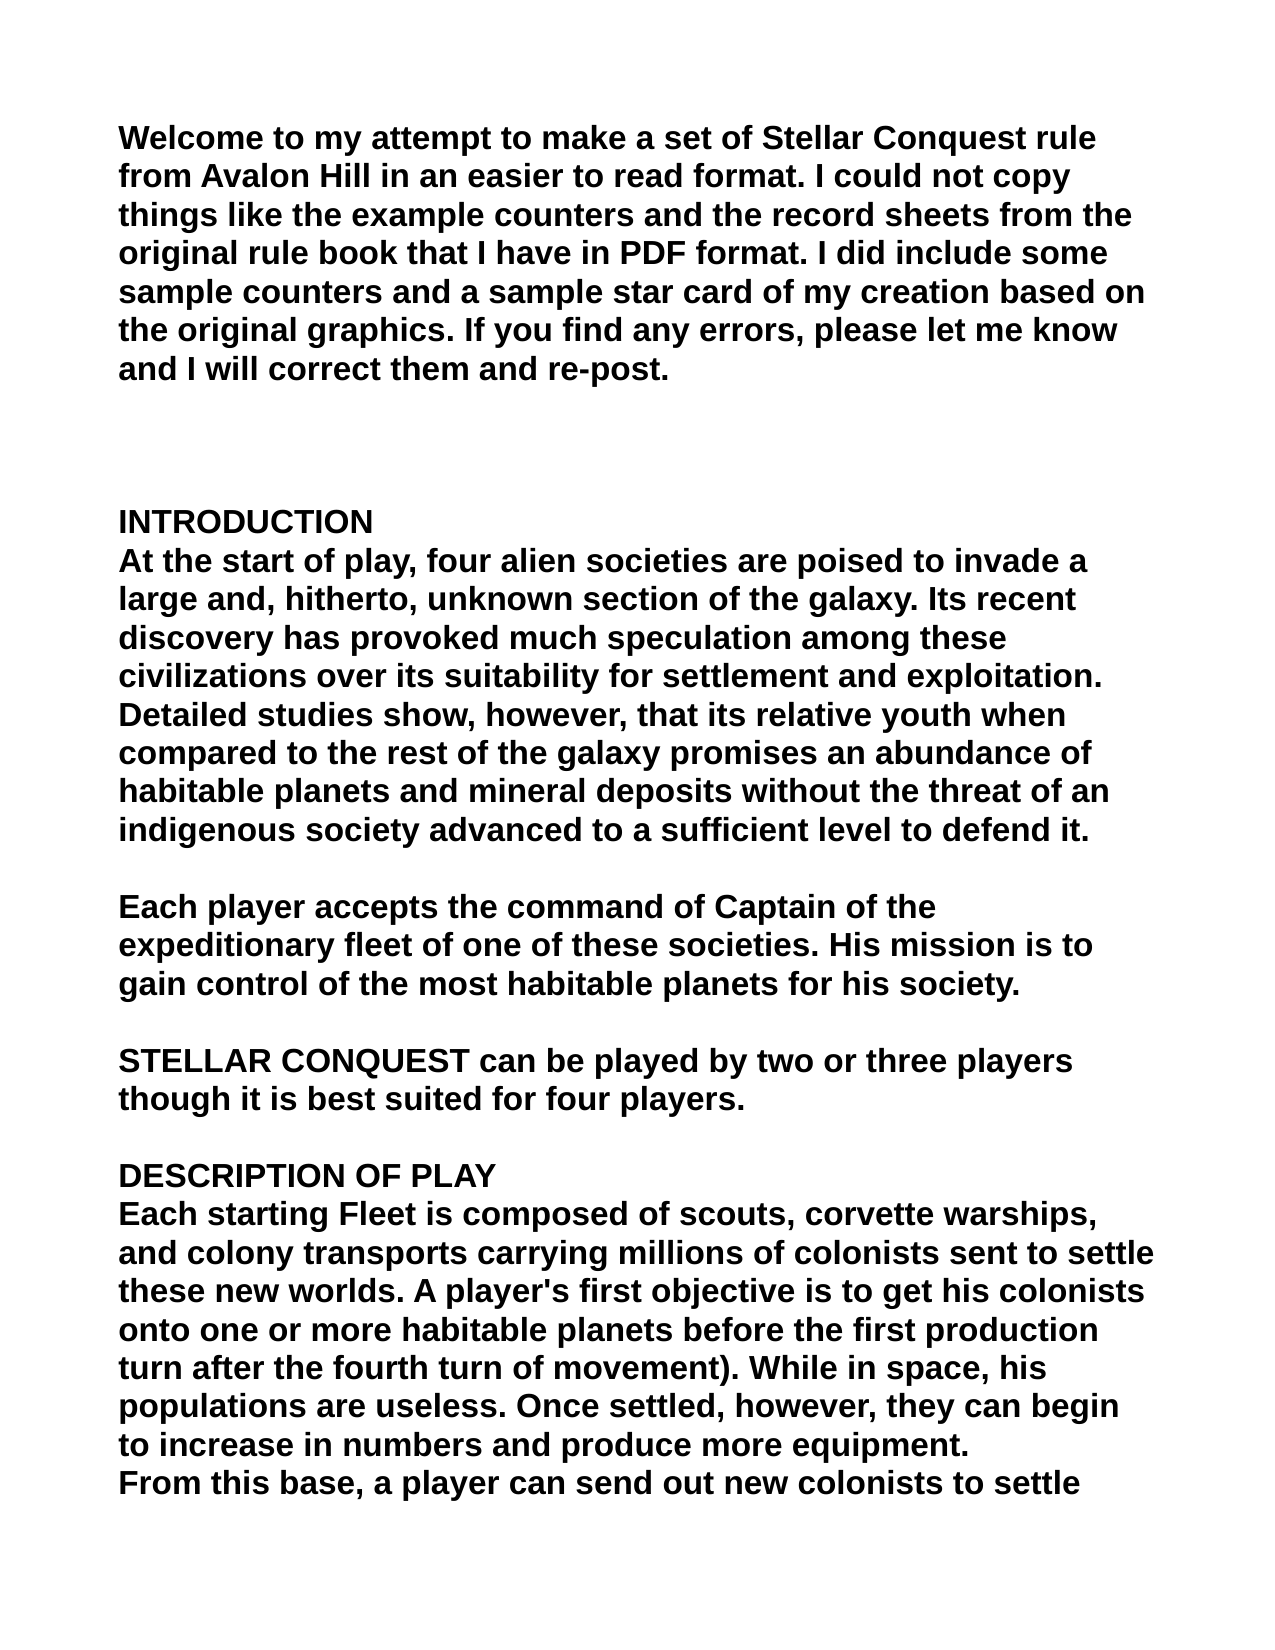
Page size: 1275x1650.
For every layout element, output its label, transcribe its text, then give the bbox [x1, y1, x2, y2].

text Each starting Fleet is composed of scouts, corvette warships, and colony transports carrying millions of colonists sent to settle these new worlds. A player's first objective is to get his colonists onto one or more habitable planets before the first production turn after the fourth turn of movement). While in space, his populations are useless. Once settled, however, they can begin to increase in numbers and produce more equipment. [118, 1194, 1157, 1463]
text DESCRIPTION OF PLAY [118, 1156, 1157, 1194]
text At the start of play, four alien societies are poised to invade a large and, hitherto, unknown section of the galaxy. Its recent discovery has provoked much speculation among these civilizations over its suitability for settlement and exploitation. [118, 541, 1157, 695]
text INTRODUCTION [118, 502, 1157, 541]
text STELLAR CONQUEST can be played by two or three players though it is best suited for four players. [118, 1041, 1157, 1117]
text Welcome to my attempt to make a set of Stellar Conquest rule from Avalon Hill in an easier to read format. I could not copy things like the example counters and the record sheets from the original rule book that I have in PDF format. I did include some sample counters and a sample star card of my creation based on the original graphics. If you find any errors, please let me know and I will correct them and re-post. [118, 118, 1157, 387]
text Detailed studies show, however, that its relative youth when compared to the rest of the galaxy promises an abundance of habitable planets and mineral deposits without the threat of an indigenous society advanced to a sufficient level to defend it. [118, 695, 1157, 848]
text Each player accepts the command of Captain of the expeditionary fleet of one of these societies. His mission is to gain control of the most habitable planets for his society. [118, 887, 1157, 1002]
text From this base, a player can send out new colonists to settle [118, 1463, 1157, 1502]
